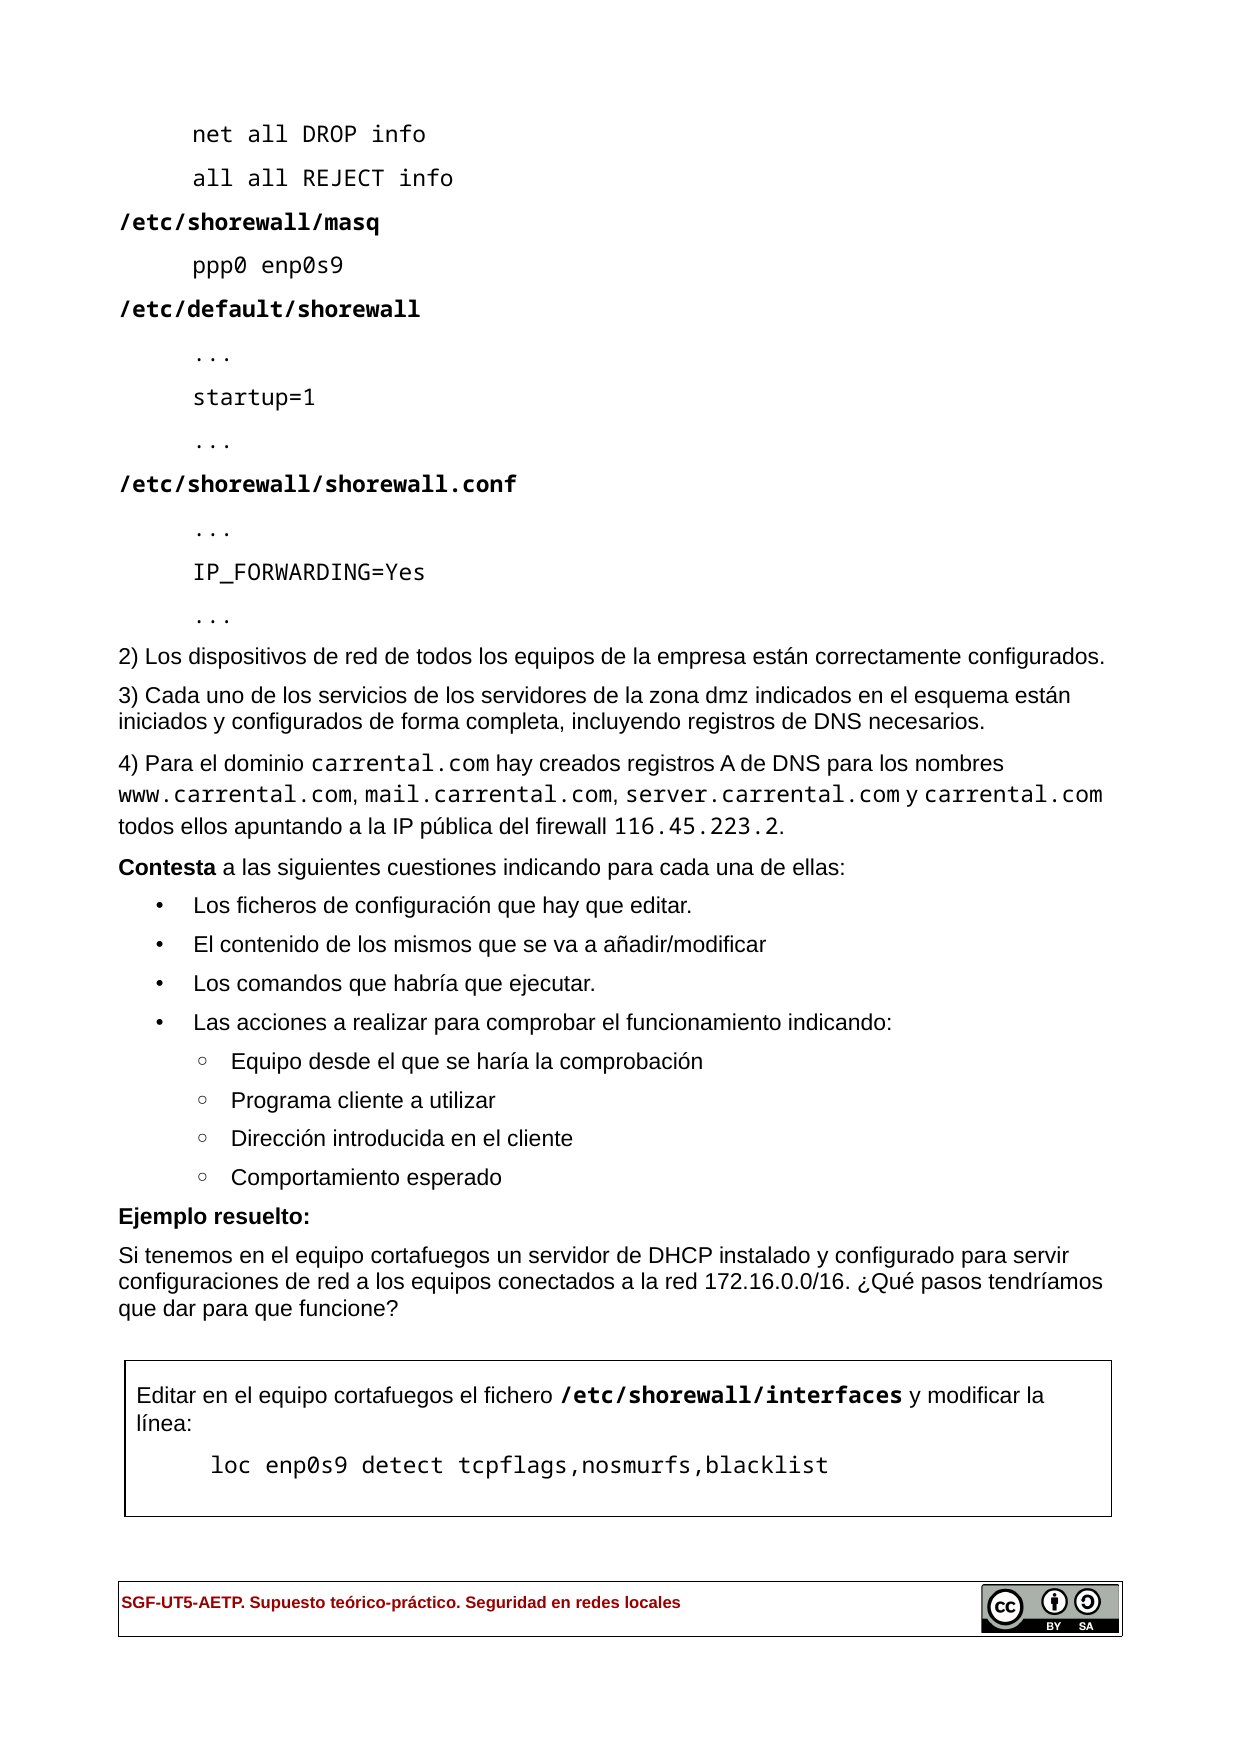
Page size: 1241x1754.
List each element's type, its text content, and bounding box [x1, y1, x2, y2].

text /etc/shorewall/shorewall.conf [118, 468, 1122, 499]
text ... [192, 424, 1122, 456]
table_header Editar en el equipo cortafuegos el fichero /etc/shorewall/interfaces y modificar la línea: loc enp0s9 detect tcpflags,nosmurfs,blacklist [126, 1361, 1111, 1516]
list Comportamiento esperado [193, 1164, 1122, 1191]
text ... [192, 337, 1122, 368]
text ... [192, 599, 1122, 631]
text Si tenemos en el equipo cortafuegos un servidor de DHCP instalado y configurado para servir configuraciones de red a los equipos conectados a la red 172.16.0.0/16. ¿Qué pasos tendríamos que dar para que funcione? [118, 1242, 1122, 1321]
list Las acciones a realizar para comprobar el funcionamiento indicando: [156, 1009, 1122, 1035]
text startup=1 [192, 381, 1122, 412]
list Los comandos que habría que ejecutar. [156, 970, 1122, 996]
picture [981, 1584, 1119, 1633]
list El contenido de los mismos que se va a añadir/modificar [156, 931, 1122, 957]
list Programa cliente a utilizar [193, 1087, 1122, 1113]
text all all REJECT info [192, 162, 1122, 193]
text 2) Los dispositivos de red de todos los equipos de la empresa están correctamente configurados. [118, 643, 1122, 669]
list Dirección introducida en el cliente [193, 1125, 1122, 1152]
list Los ficheros de configuración que hay que editar. [156, 892, 1122, 919]
text ppp0 enp0s9 [192, 249, 1122, 281]
text 3) Cada uno de los servicios de los servidores de la zona dmz indicados en el esquema están iniciados y configurados de forma completa, incluyendo registros de DNS necesarios. [118, 682, 1122, 735]
text IP_FORWARDING=Yes [192, 556, 1122, 587]
text ... [192, 512, 1122, 543]
text Contesta a las siguientes cuestiones indicando para cada una de ellas: [118, 853, 1122, 880]
text /etc/default/shorewall [118, 293, 1122, 324]
text 4) Para el dominio carrental.com hay creados registros A de DNS para los nombres www.carrental.com, mail.carrental.com, server.carrental.com y carrental.com todos ellos apuntando a la IP pública del firewall 116.45.223.2. [118, 747, 1122, 841]
list Equipo desde el que se haría la comprobación [193, 1048, 1122, 1074]
text /etc/shorewall/masq [118, 206, 1122, 237]
text net all DROP info [192, 118, 1122, 149]
text Ejemplo resuelto: [118, 1203, 1122, 1229]
